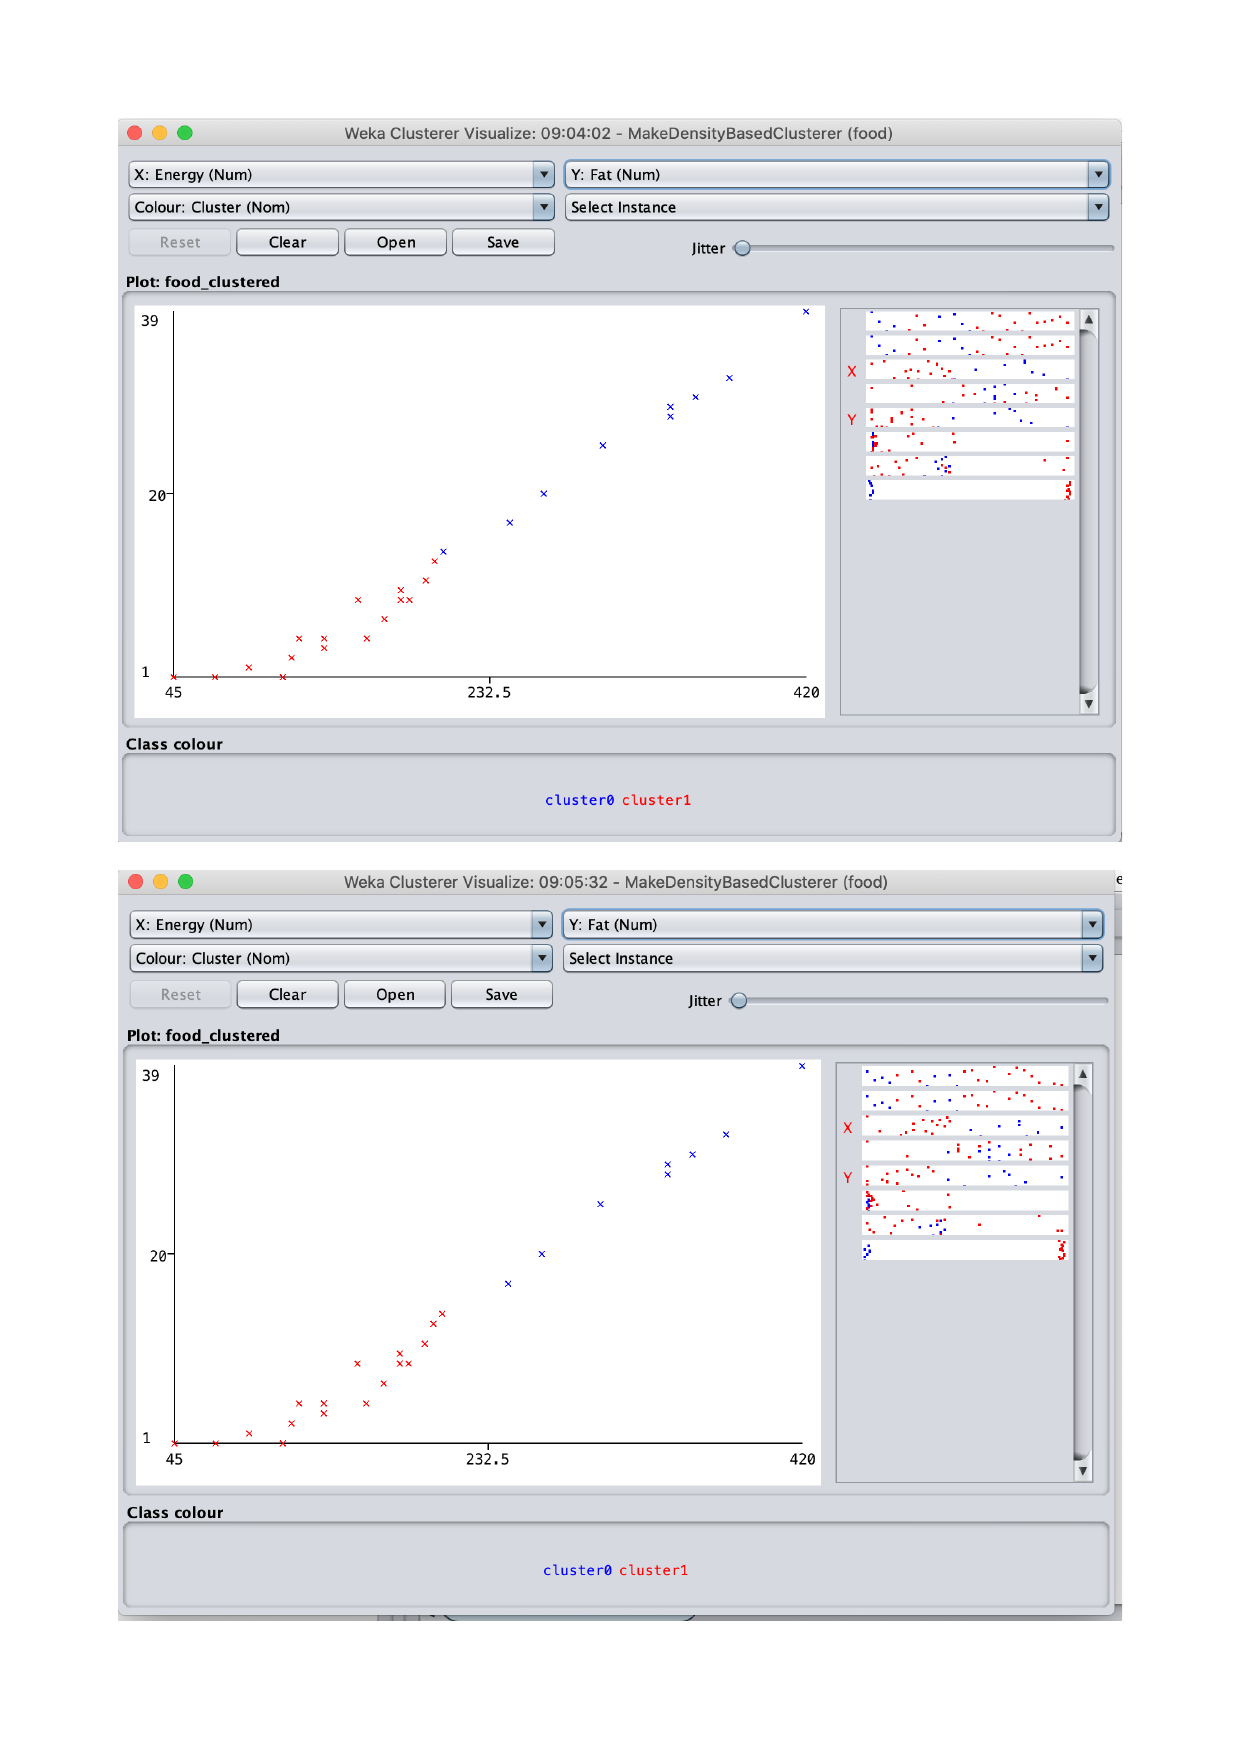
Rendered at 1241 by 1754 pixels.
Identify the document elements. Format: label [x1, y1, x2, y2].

picture [118, 870, 1123, 1621]
picture [118, 118, 1123, 842]
